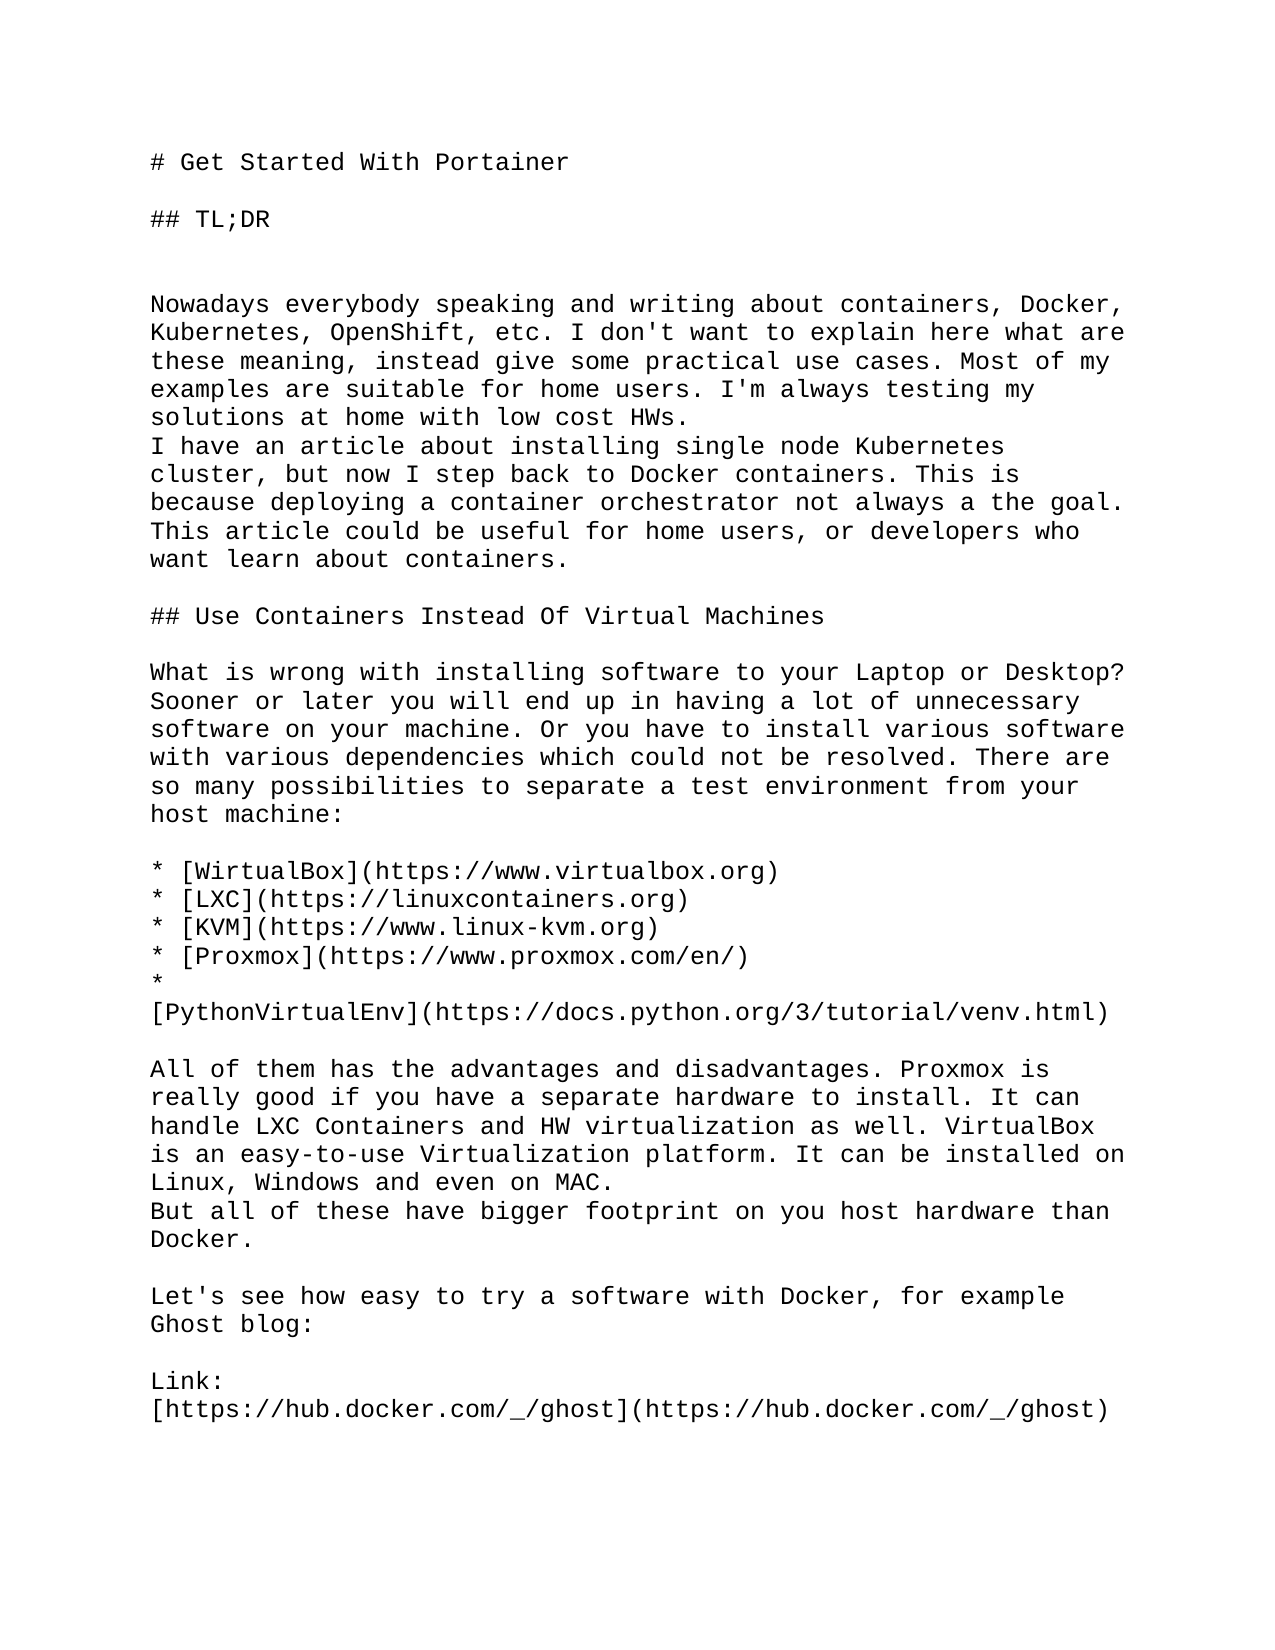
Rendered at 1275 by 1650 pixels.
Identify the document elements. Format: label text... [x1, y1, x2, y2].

text What is wrong with installing software to your Laptop or Desktop? Sooner or later you will end up in having a lot of unnecessary software on your machine. Or you have to install various software with various dependencies which could not be resolved. There are so many possibilities to separate a test environment from your host machine: [150, 660, 1125, 830]
text ## Use Containers Instead Of Virtual Machines [150, 603, 1125, 632]
text ## TL;DR [150, 207, 1125, 235]
text All of them has the advantages and disadvantages. Proxmox is really good if you have a separate hardware to install. It can handle LXC Containers and HW virtualization as well. VirtualBox is an easy-to-use Virtualization platform. It can be installed on Linux, Windows and even on MAC. [150, 1057, 1125, 1198]
text Nowadays everybody speaking and writing about containers, Docker, Kubernetes, OpenShift, etc. I don't want to explain here what are these meaning, instead give some practical use cases. Most of my examples are suitable for home users. I'm always testing my solutions at home with low cost HWs. [150, 292, 1125, 433]
text * [Proxmox](https://www.proxmox.com/en/) [150, 943, 1125, 972]
text I have an article about installing single node Kubernetes cluster, but now I step back to Docker containers. This is because deploying a container orchestrator not always a the goal. This article could be useful for home users, or developers who want learn about containers. [150, 433, 1125, 575]
text But all of these have bigger footprint on you host hardware than Docker. [150, 1198, 1125, 1255]
text # Get Started With Portainer [150, 150, 1125, 178]
text * [PythonVirtualEnv](https://docs.python.org/3/tutorial/venv.html) [150, 972, 1125, 1028]
text * [LXC](https://linuxcontainers.org) [150, 887, 1125, 915]
text Let's see how easy to try a software with Docker, for example Ghost blog: [150, 1283, 1125, 1340]
text Link: [https://hub.docker.com/_/ghost](https://hub.docker.com/_/ghost) [150, 1368, 1125, 1425]
text * [KVM](https://www.linux-kvm.org) [150, 915, 1125, 943]
text * [WirtualBox](https://www.virtualbox.org) [150, 858, 1125, 887]
